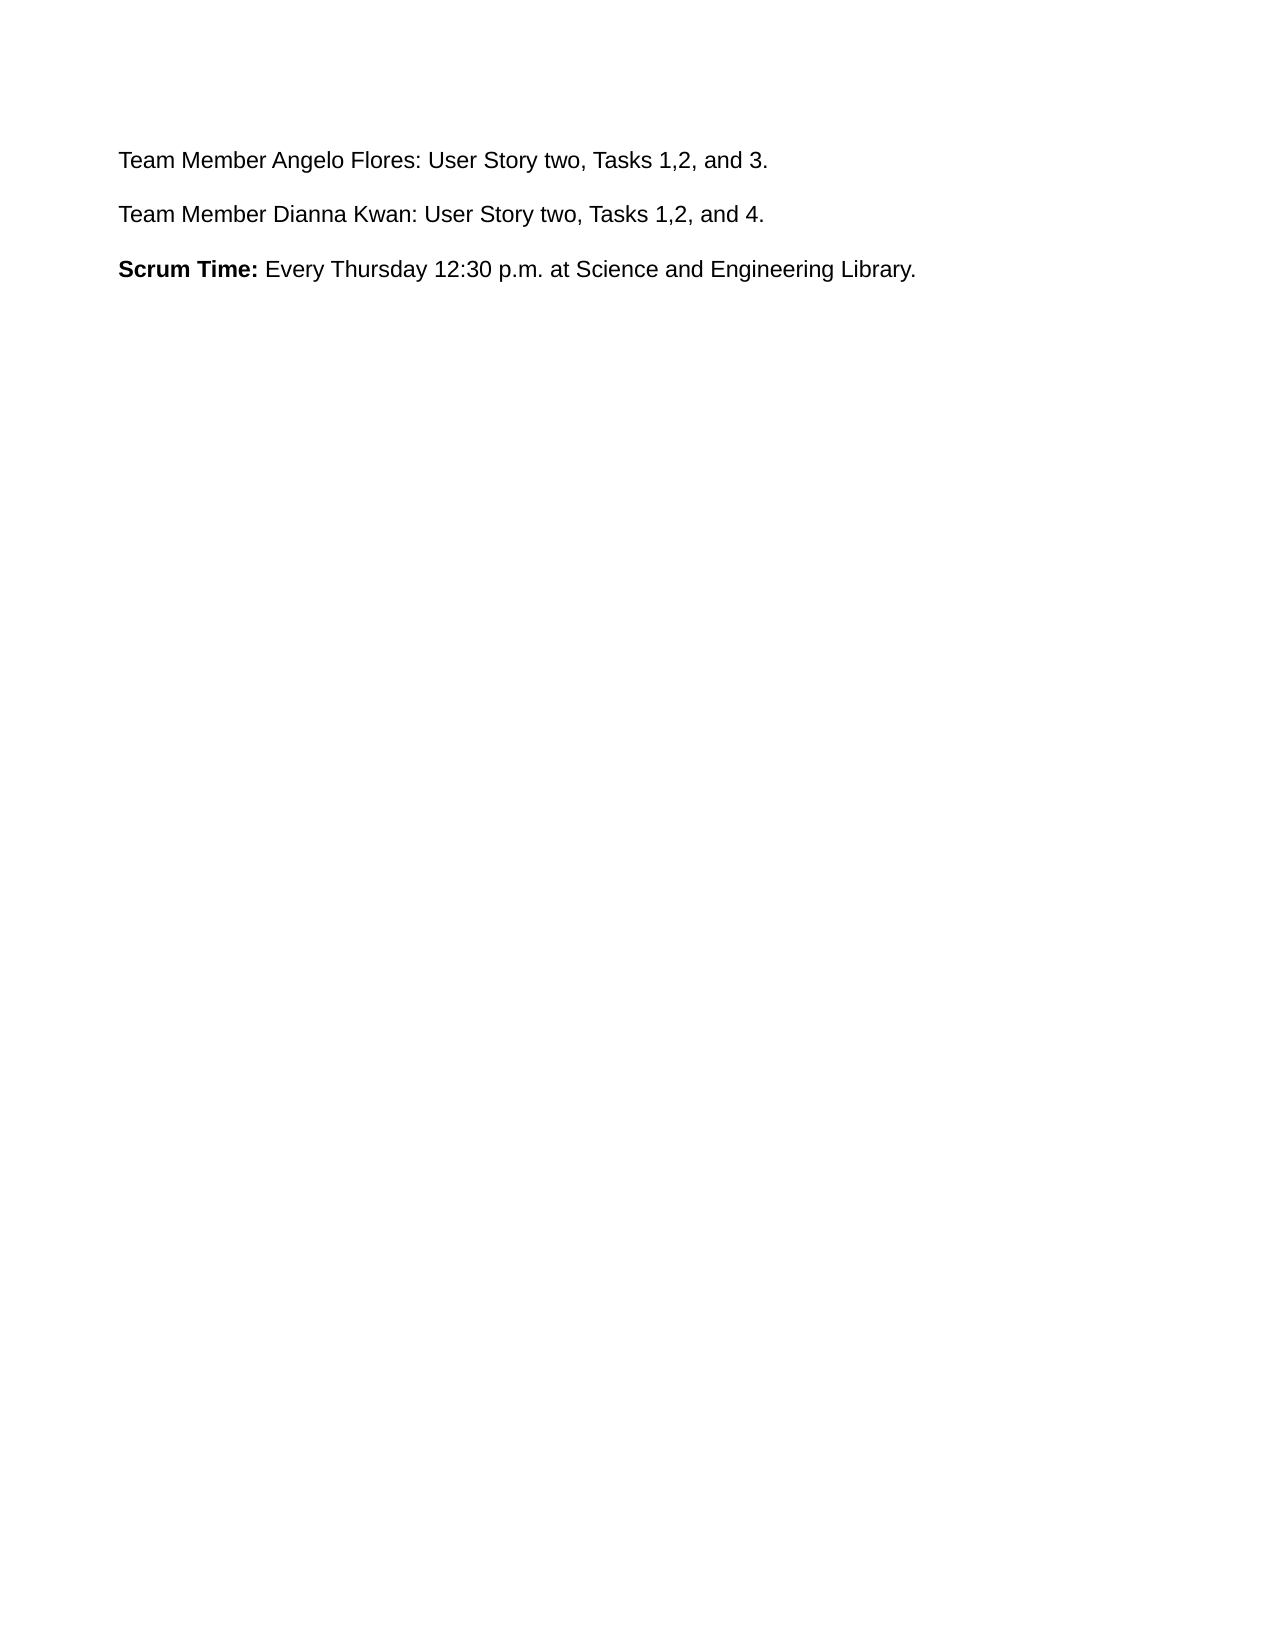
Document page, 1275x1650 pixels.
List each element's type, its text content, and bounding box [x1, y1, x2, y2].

text Team Member Angelo Flores: User Story two, Tasks 1,2, and 3. [118, 147, 1157, 173]
text Team Member Dianna Kwan: User Story two, Tasks 1,2, and 4. [118, 200, 1157, 227]
text Scrum Time: Every Thursday 12:30 p.m. at Science and Engineering Library. [118, 256, 1157, 282]
